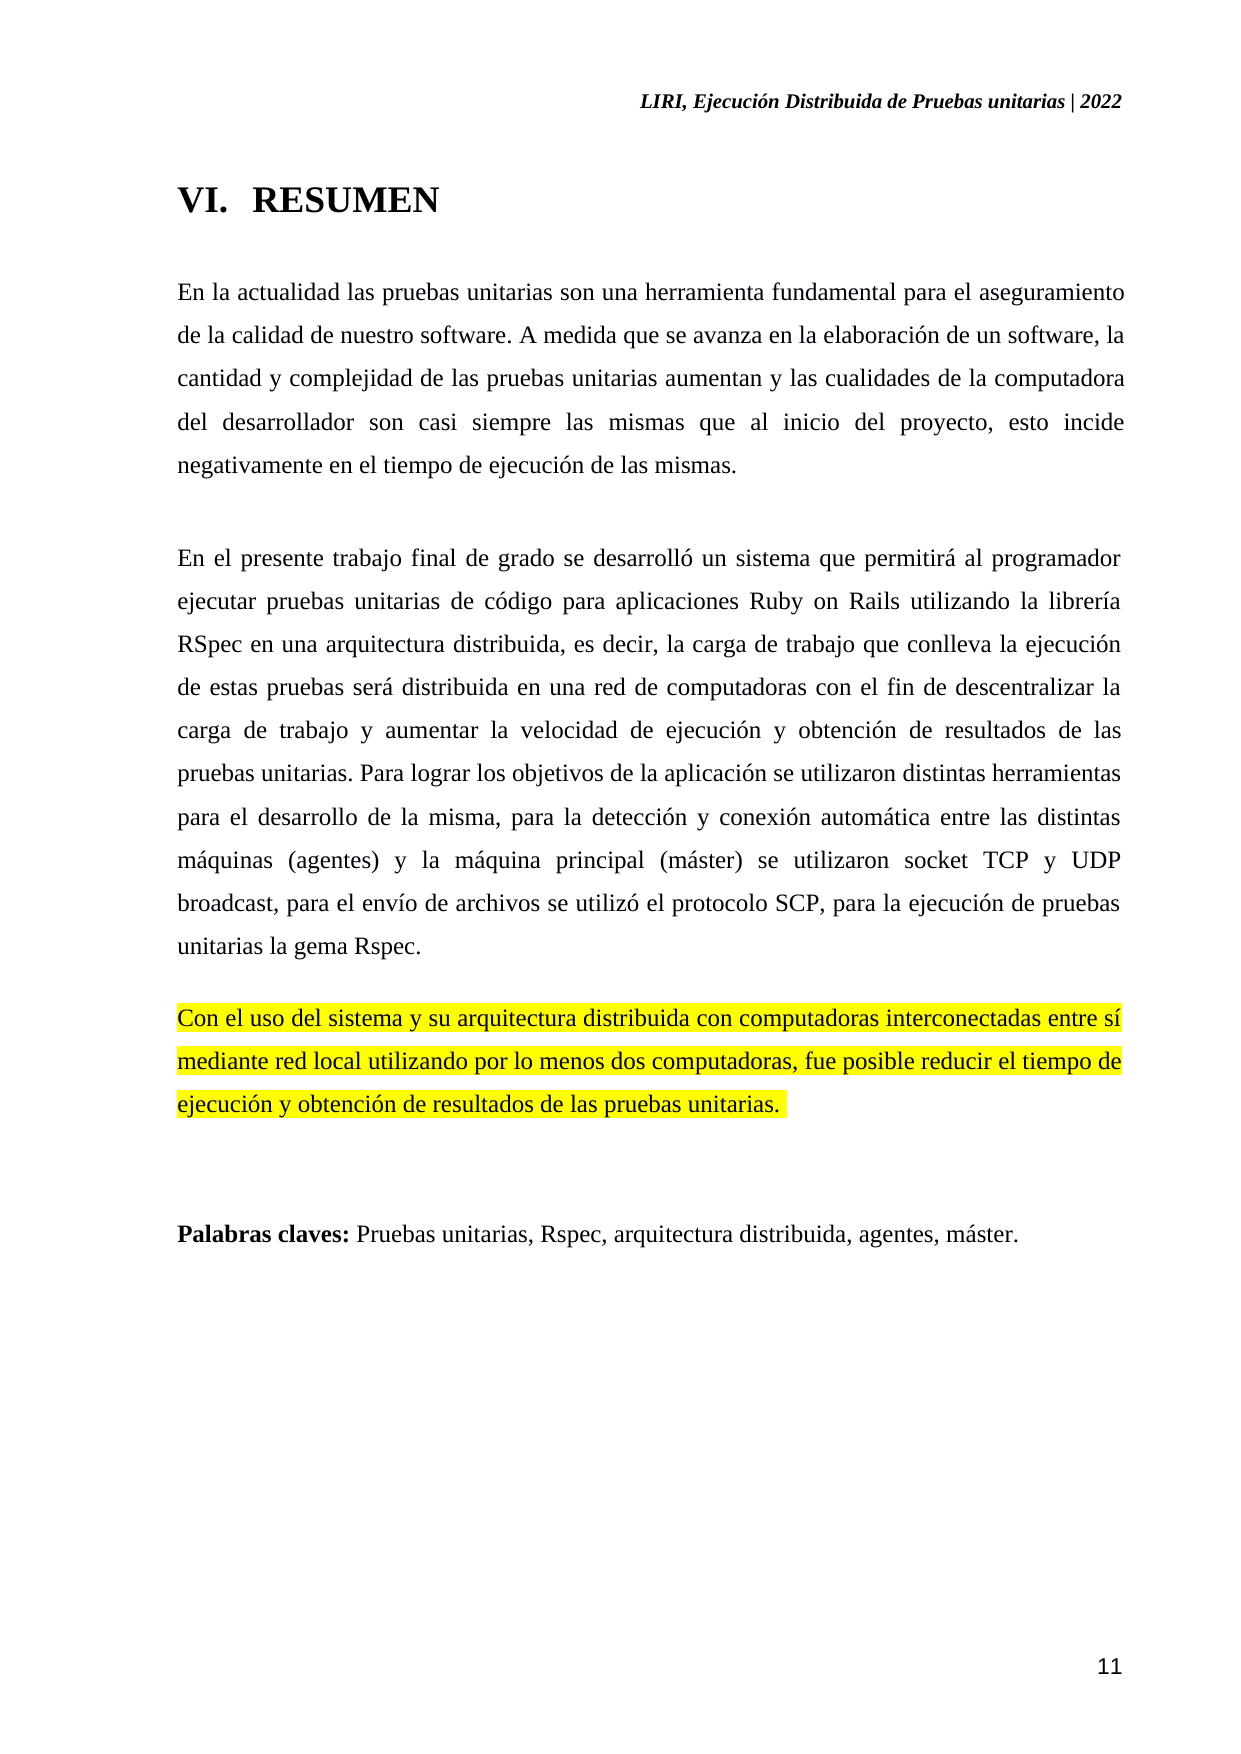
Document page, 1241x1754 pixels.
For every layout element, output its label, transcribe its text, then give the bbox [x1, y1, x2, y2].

text Con el uso del sistema y su arquitectura distribuida con computadoras interconectadas entre sí mediante red local utilizando por lo menos dos computadoras, fue posible reducir el tiempo de ejecución y obtención de resultados de las pruebas unitarias.. [177, 1003, 1122, 1118]
text Palabras claves: Pruebas unitarias, Rspec, arquitectura distribuida, agentes, máster. [177, 1219, 1126, 1248]
text VI. RESUMEN [177, 177, 1126, 220]
text En la actualidad las pruebas unitarias son una herramienta fundamental para el aseguramiento de la calidad de nuestro software. A medida que se avanza en la elaboración de un software, la cantidad y complejidad de las pruebas unitarias aumentan y las cualidades de la computadora del desarrollador son casi siempre las mismas que al inicio del proyecto, esto incide negativamente en el tiempo de ejecución de las mismas. [177, 277, 1126, 478]
text En el presente trabajo final de grado se desarrolló un sistema que permitirá al programador ejecutar pruebas unitarias de código para aplicaciones Ruby on Rails utilizando la librería RSpec en una arquitectura distribuida, es decir, la carga de trabajo que conlleva la ejecución de estas pruebas será distribuida en una red de computadoras con el fin de descentralizar la carga de trabajo y aumentar la velocidad de ejecución y obtención de resultados de las pruebas unitarias. Para lograr los objetivos de la aplicación se utilizaron distintas herramientas para el desarrollo de la misma, para la detección y conexión automática entre las distintas máquinas (agentes) y la máquina principal (máster) se utilizaron socket TCP y UDP broadcast, para el envío de archivos se utilizó el protocolo SCP, para la ejecución de pruebas unitarias la gema Rspec. [177, 543, 1122, 960]
